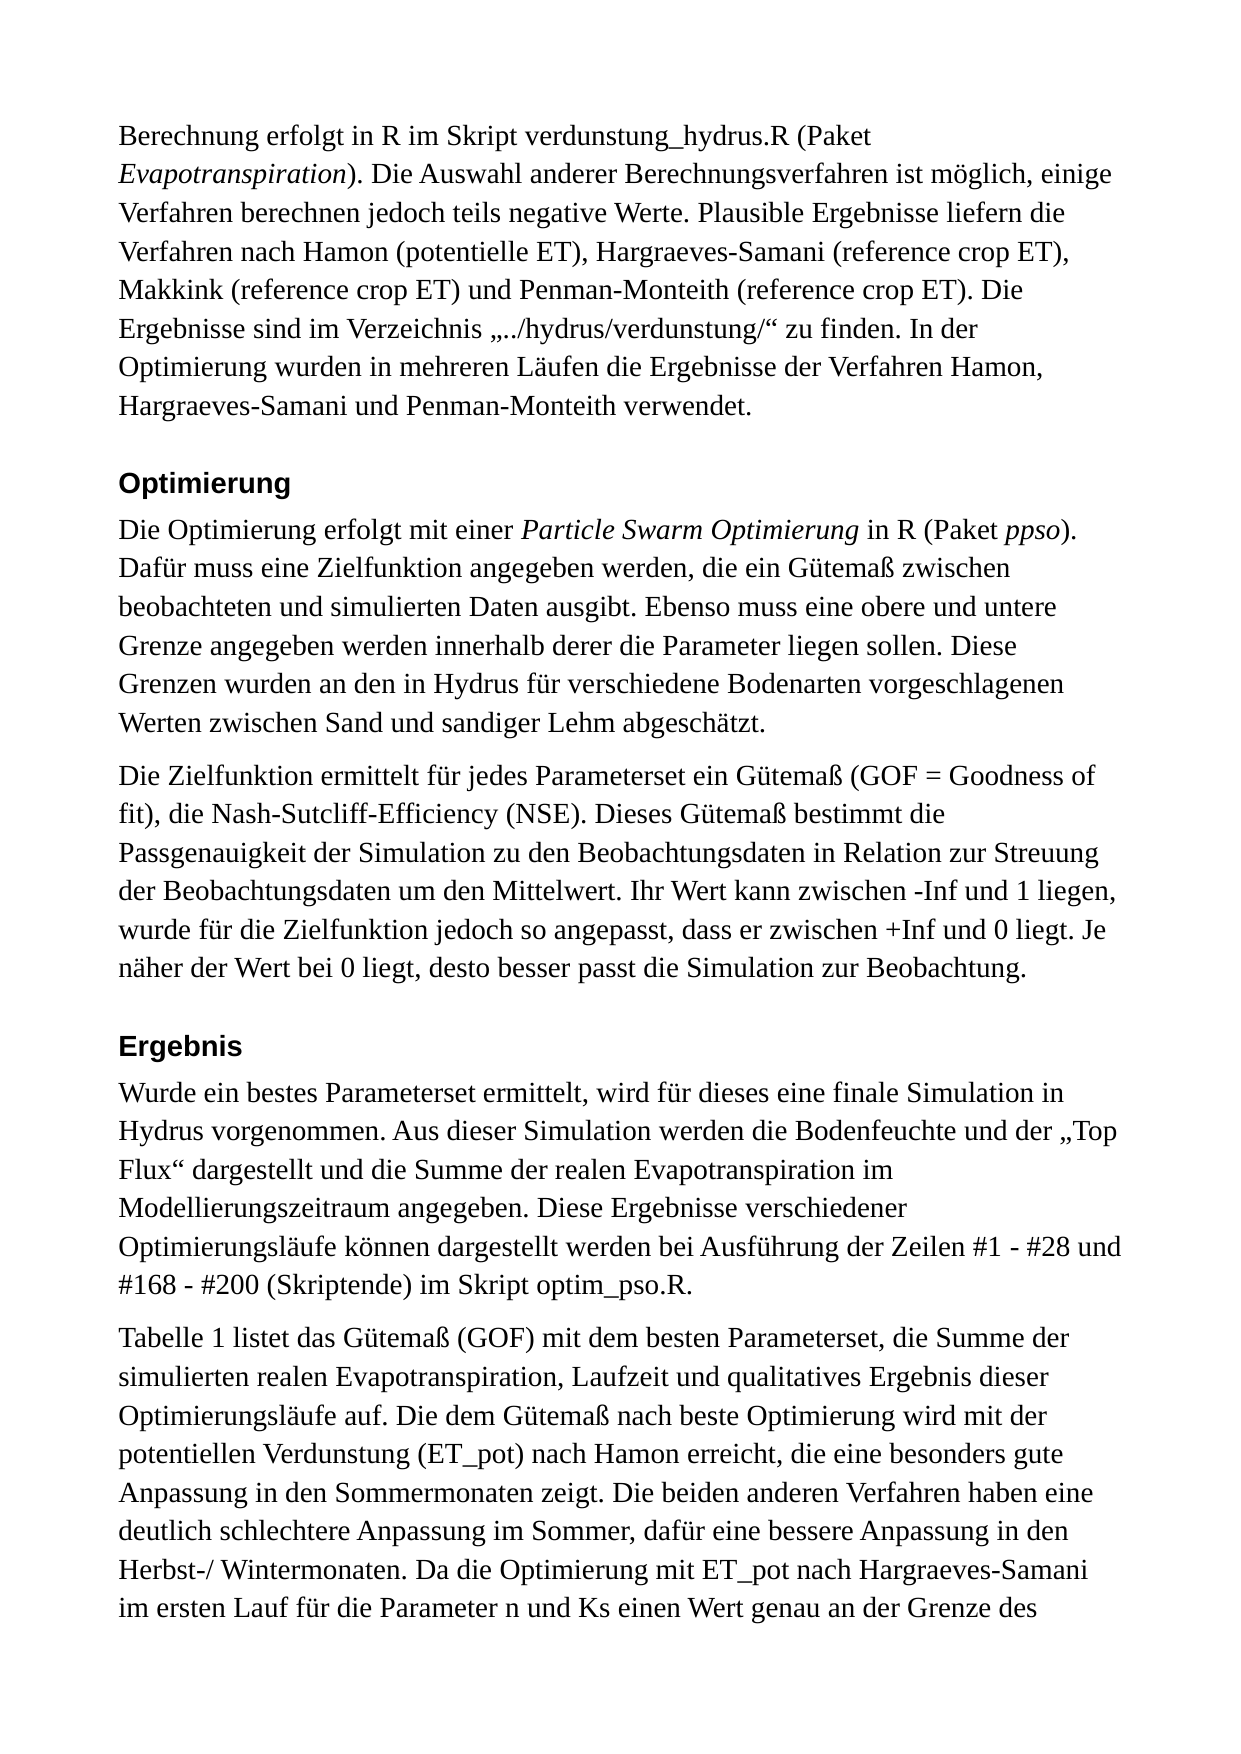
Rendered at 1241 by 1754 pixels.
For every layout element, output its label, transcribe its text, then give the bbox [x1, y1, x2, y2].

subtitle Ergebnis [118, 1029, 1122, 1062]
text Die Zielfunktion ermittelt für jedes Parameterset ein Gütemaß (GOF = Goodness of fit), die Nash-Sutcliff-Efficiency (NSE). Dieses Gütemaß bestimmt die Passgenauigkeit der Simulation zu den Beobachtungsdaten in Relation zur Streuung der Beobachtungsdaten um den Mittelwert. Ihr Wert kann zwischen -Inf und 1 liegen, wurde für die Zielfunktion jedoch so angepasst, dass er zwischen +Inf und 0 liegt. Je näher der Wert bei 0 liegt, desto besser passt die Simulation zur Beobachtung. [118, 758, 1122, 984]
text Tabelle 1 listet das Gütemaß (GOF) mit dem besten Parameterset, die Summe der simulierten realen Evapotranspiration, Laufzeit und qualitatives Ergebnis dieser Optimierungsläufe auf. Die dem Gütemaß nach beste Optimierung wird mit der potentiellen Verdunstung (ET_pot) nach Hamon erreicht, die eine besonders gute Anpassung in den Sommermonaten zeigt. Die beiden anderen Verfahren haben eine deutlich schlechtere Anpassung im Sommer, dafür eine bessere Anpassung in den Herbst-/ Wintermonaten. Da die Optimierung mit ET_pot nach Hargraeves-Samani im ersten Lauf für die Parameter n und Ks einen Wert genau an der Grenze des [118, 1321, 1122, 1624]
subtitle Optimierung [118, 466, 1122, 499]
text Wurde ein bestes Parameterset ermittelt, wird für dieses eine finale Simulation in Hydrus vorgenommen. Aus dieser Simulation werden die Bodenfeuchte und der „Top Flux“ dargestellt und die Summe der realen Evapotranspiration im Modellierungszeitraum angegeben. Diese Ergebnisse verschiedener Optimierungsläufe können dargestellt werden bei Ausführung der Zeilen #1 - #28 und #168 - #200 (Skriptende) im Skript optim_pso.R. [118, 1075, 1122, 1301]
text Die Optimierung erfolgt mit einer Particle Swarm Optimierung in R (Paket ppso). Dafür muss eine Zielfunktion angegeben werden, die ein Gütemaß zwischen beobachteten und simulierten Daten ausgibt. Ebenso muss eine obere und untere Grenze angegeben werden innerhalb derer die Parameter liegen sollen. Diese Grenzen wurden an den in Hydrus für verschiedene Bodenarten vorgeschlagenen Werten zwischen Sand und sandiger Lehm abgeschätzt. [118, 512, 1122, 738]
text Berechnung erfolgt in R im Skript verdunstung_hydrus.R (Paket Evapotranspiration). Die Auswahl anderer Berechnungsverfahren ist möglich, einige Verfahren berechnen jedoch teils negative Werte. Plausible Ergebnisse liefern die Verfahren nach Hamon (potentielle ET), Hargraeves-Samani (reference crop ET), Makkink (reference crop ET) und Penman-Monteith (reference crop ET). Die Ergebnisse sind im Verzeichnis „../hydrus/verdunstung/“ zu finden. In der Optimierung wurden in mehreren Läufen die Ergebnisse der Verfahren Hamon, Hargraeves-Samani und Penman-Monteith verwendet. [118, 118, 1122, 421]
